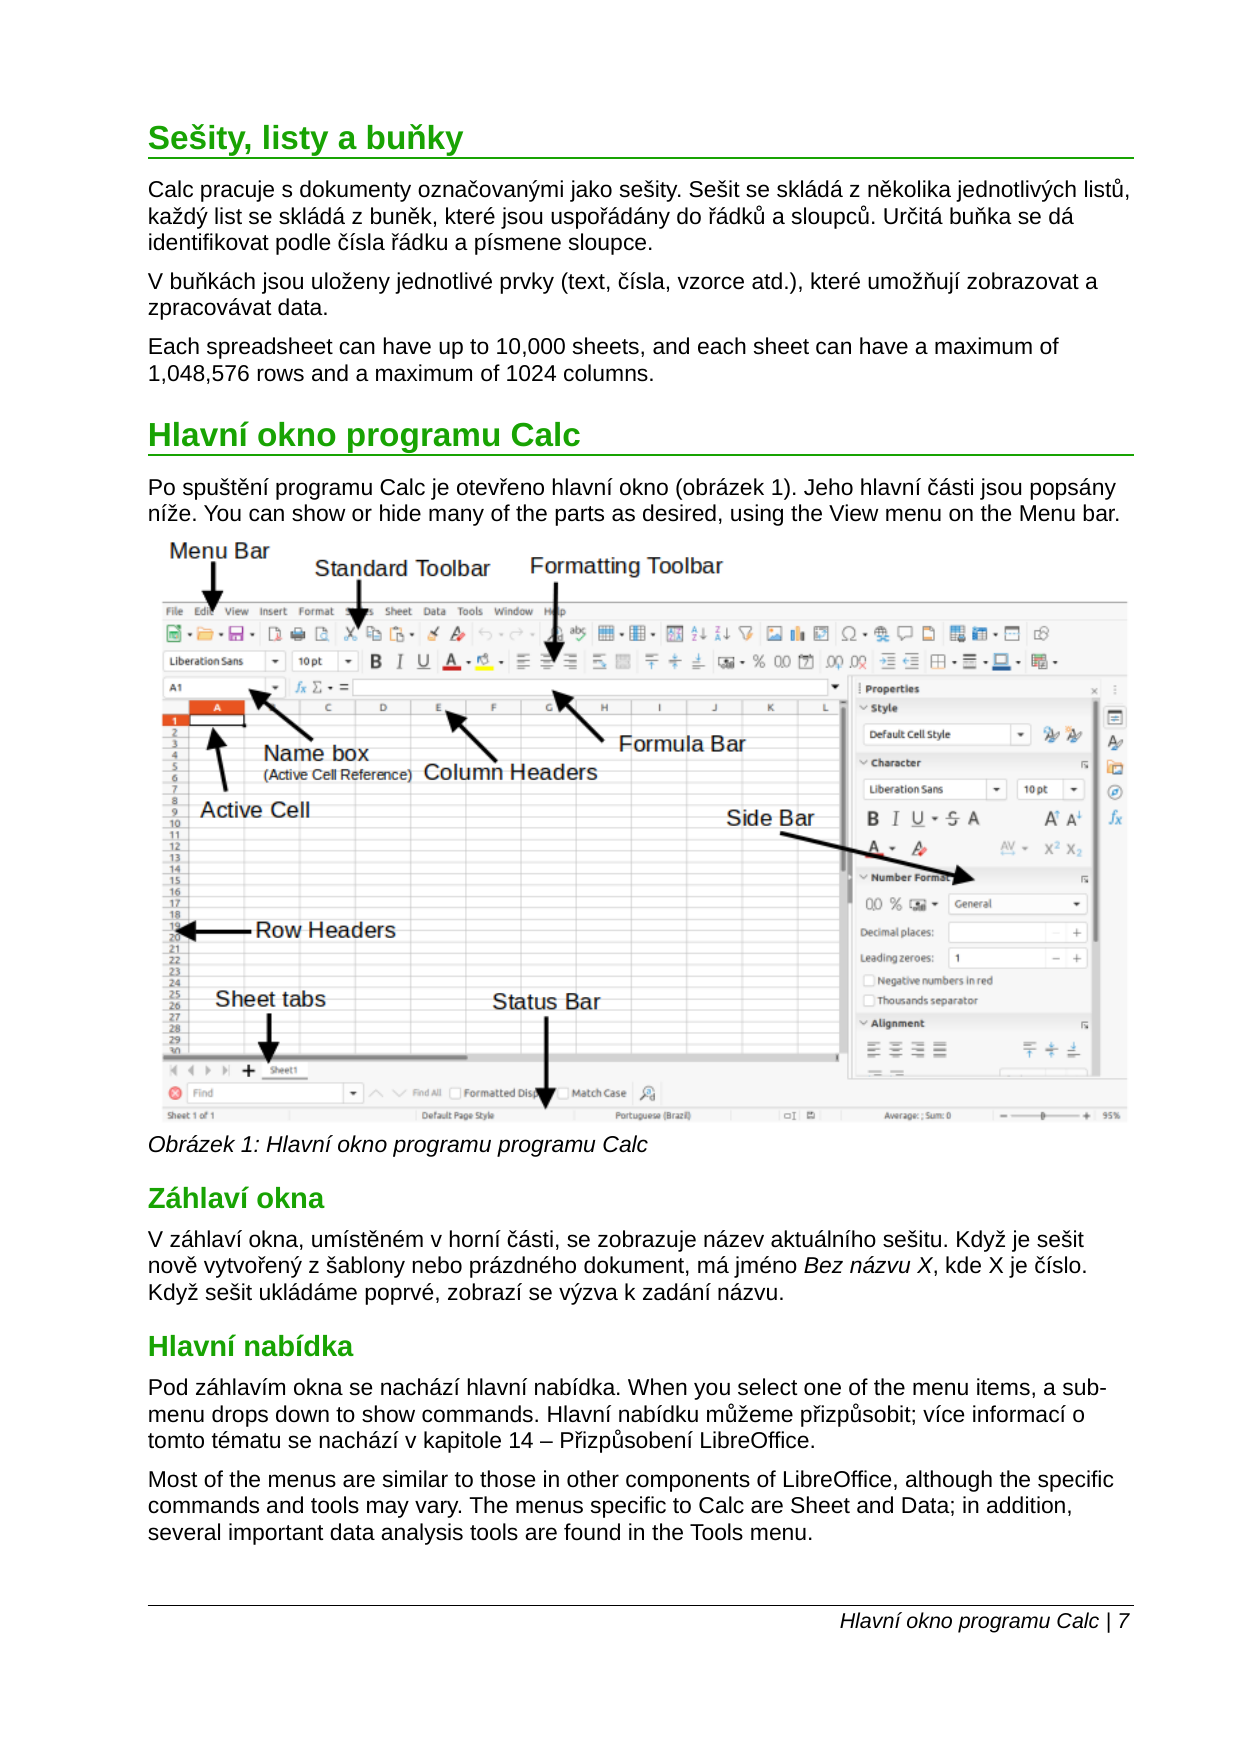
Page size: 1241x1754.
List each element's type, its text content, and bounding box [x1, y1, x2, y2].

text Calc pracuje s dokumenty označovanými jako sešity. Sešit se skládá z několika jednotlivých listů, každý list se skládá z buněk, které jsou uspořádány do řádků a sloupců. Určitá buňka se dá identifikovat podle čísla řádku a písmene sloupce. [148, 176, 1134, 255]
text Po spuštění programu Calc je otevřeno hlavní okno (obrázek 1). Jeho hlavní části jsou popsány níže. You can show or hide many of the parts as desired, using the View menu on the Menu bar. [148, 473, 1134, 526]
picture [155, 538, 1142, 1131]
subtitle Sešity, listy a buňky [148, 118, 1134, 157]
text Each spreadsheet can have up to 10,000 sheets, and each sheet can have a maximum of 1,048,576 rows and a maximum of 1024 columns. [148, 333, 1134, 386]
text V buňkách jsou uloženy jednotlivé prvky (text, čísla, vzorce atd.), které umožňují zobrazovat a zpracovávat data. [148, 268, 1134, 321]
subtitle Hlavní okno programu Calc [148, 415, 1134, 454]
text Obrázek 1: Hlavní okno programu programu Calc [148, 539, 1134, 1157]
text Pod záhlavím okna se nachází hlavní nabídka. When you select one of the menu items, a sub-menu drops down to show commands. Hlavní nabídku můžeme přizpůsobit; více informací o tomto tématu se nachází v kapitole 14 – Přizpůsobení LibreOffice. [148, 1374, 1134, 1453]
subtitle Záhlaví okna [148, 1181, 1134, 1214]
text V záhlaví okna, umístěném v horní části, se zobrazuje název aktuálního sešitu. Když je sešit nově vytvořený z šablony nebo prázdného dokument, má jméno Bez názvu X, kde X je číslo. Když sešit ukládáme poprvé, zobrazí se výzva k zadání názvu. [148, 1226, 1134, 1305]
text Most of the menus are similar to those in other components of LibreOffice, although the specific commands and tools may vary. The menus specific to Calc are Sheet and Data; in addition, several important data analysis tools are found in the Tools menu. [148, 1466, 1134, 1545]
subtitle Hlavní nabídka [148, 1329, 1134, 1362]
